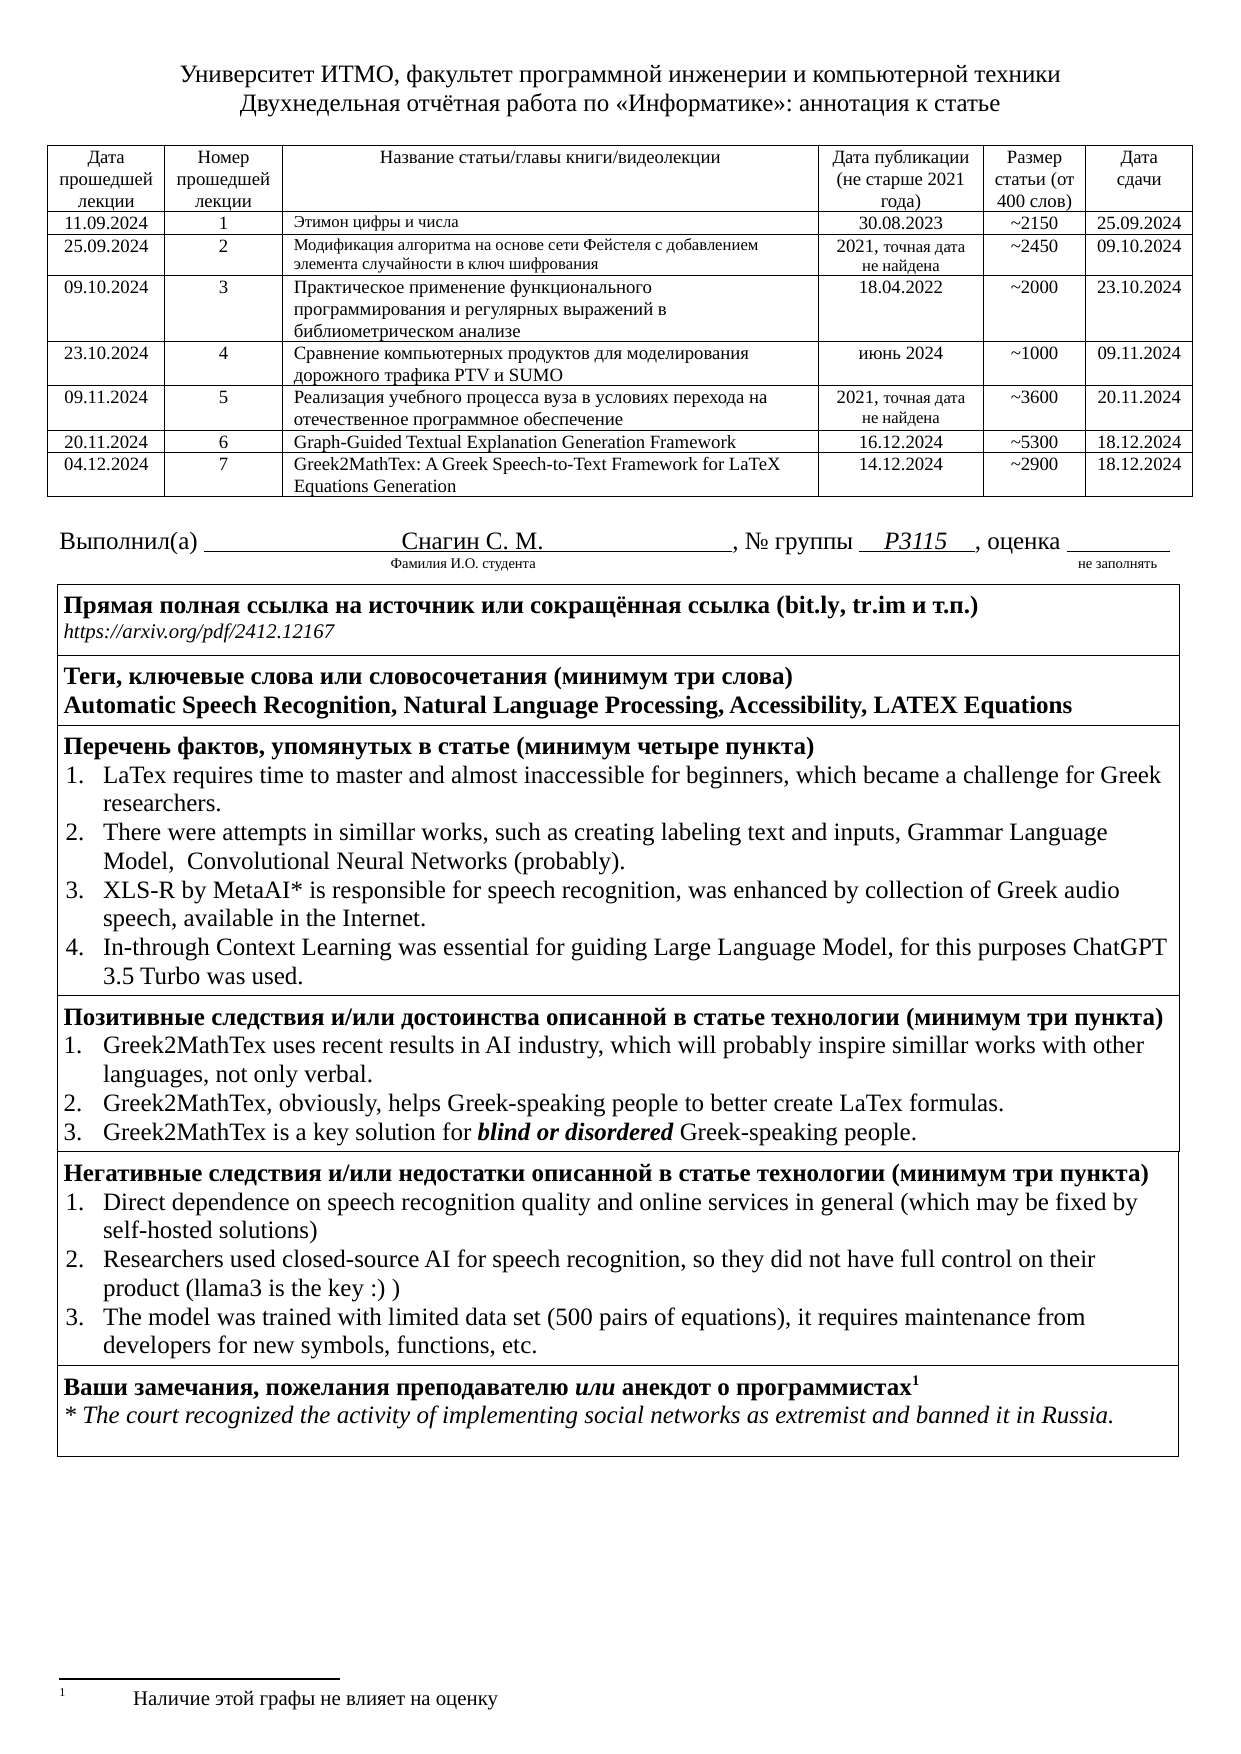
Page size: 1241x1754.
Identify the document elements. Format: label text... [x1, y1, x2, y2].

text Университет ИТМО, факультет программной инженерии и компьютерной техники [59, 59, 1181, 88]
table_cell ~2150 [984, 212, 1085, 234]
table_cell ~2900 [984, 453, 1085, 496]
table_cell 09.10.2024 [48, 276, 164, 341]
table_header Дата сдачи [1086, 146, 1192, 211]
table_cell 18.04.2022 [819, 276, 983, 341]
text Выполнил(а) Снагин С. М. , № группы Р3115 , оценка [59, 526, 1181, 555]
table_header Дата публикации (не старше 2021 года) [819, 146, 983, 211]
table_cell 18.12.2024 [1086, 453, 1192, 496]
table_cell 09.11.2024 [1086, 342, 1192, 385]
table_cell 2 [165, 235, 282, 275]
table_cell ~2450 [984, 235, 1085, 275]
table_cell 18.12.2024 [1086, 431, 1192, 452]
table_cell 09.11.2024 [48, 386, 164, 429]
table_cell Greek2MathTex: A Greek Speech-to-Text Framework for LaTeX Equations Generation [283, 453, 818, 496]
table_cell 2021, точная дата не найдена [819, 386, 983, 429]
table_cell 3 [165, 276, 282, 341]
table_cell 23.10.2024 [48, 342, 164, 385]
table_cell 23.10.2024 [1086, 276, 1192, 341]
text Фамилия И.О. студента не заполнять [59, 555, 1181, 583]
table_cell 09.10.2024 [1086, 235, 1192, 275]
table_cell Теги, ключевые слова или словосочетания (минимум три слова) Automatic Speech Recognition, Natural Language Processing, Accessibility, LATEX Equations [58, 656, 1179, 725]
table_cell 25.09.2024 [48, 235, 164, 275]
table_cell ~2000 [984, 276, 1085, 341]
table_cell Перечень фактов, упомянутых в статье (минимум четыре пункта) LaTex requires time to master and almost inaccessible for beginners, which became a challenge for Greek researchers. There were attempts in simillar works, such as creating labeling text and inputs, Grammar Language Model, Convolutional Neural Networks (probably). XLS-R by MetaAI* is responsible for speech recognition, was enhanced by collection of Greek audio speech, available in the Internet. In-through Context Learning was essential for guiding Large Language Model, for this purposes ChatGPT 3.5 Turbo was used. [58, 726, 1179, 995]
table_header Номер прошедшей лекции [165, 146, 282, 211]
table_header Дата прошедшей лекции [48, 146, 164, 211]
table_cell ~5300 [984, 431, 1085, 452]
table_cell 6 [165, 431, 282, 452]
text Двухнедельная отчётная работа по «Информатике»: аннотация к статье [59, 88, 1181, 117]
table_cell 20.11.2024 [1086, 386, 1192, 429]
table_cell Ваши замечания, пожелания преподавателю или анекдот о программистах * The court recognized the activity of implementing social networks as extremist and banned it in Russia. [58, 1366, 1178, 1456]
table_cell июнь 2024 [819, 342, 983, 385]
table_cell 7 [165, 453, 282, 496]
table_cell Сравнение компьютерных продуктов для моделирования дорожного трафика PTV и SUMO [283, 342, 818, 385]
table_cell Модификация алгоритма на основе сети Фейстеля с добавлением элемента случайности в ключ шифрования [283, 235, 818, 275]
table_cell Этимон цифры и числа [283, 212, 818, 234]
table_cell 04.12.2024 [48, 453, 164, 496]
table_header Прямая полная ссылка на источник или сокращённая ссылка (bit.ly, tr.im и т.п.) https://arxiv.org/pdf/2412.12167 [58, 585, 1179, 655]
table_cell Практическое применение функционального программирования и регулярных выражений в библиометрическом анализе [283, 276, 818, 341]
table_cell Реализация учебного процесса вуза в условиях перехода на отечественное программное обеспечение [283, 386, 818, 429]
table_cell Негативные следствия и/или недостатки описанной в статье технологии (минимум три пункта) Direct dependence on speech recognition quality and online services in general (which may be fixed by self-hosted solutions) Researchers used closed-source AI for speech recognition, so they did not have full control on their product (llama3 is the key :) ) The model was trained with limited data set (500 pairs of equations), it requires maintenance from developers for new symbols, functions, etc. [58, 1152, 1178, 1365]
table_cell 16.12.2024 [819, 431, 983, 452]
table_cell ~1000 [984, 342, 1085, 385]
table_cell Позитивные следствия и/или достоинства описанной в статье технологии (минимум три пункта) Greek2MathTex uses recent results in AI industry, which will probably inspire simillar works with other languages, not only verbal. Greek2MathTex, obviously, helps Greek-speaking people to better create LaTex formulas. Greek2MathTex is a key solution for blind or disordered Greek-speaking people. [58, 996, 1179, 1151]
table_cell 4 [165, 342, 282, 385]
table_cell 25.09.2024 [1086, 212, 1192, 234]
table_cell 11.09.2024 [48, 212, 164, 234]
table_header Название статьи/главы книги/видеолекции [283, 146, 818, 211]
table_cell Graph-Guided Textual Explanation Generation Framework [283, 431, 818, 452]
table_header Размер статьи (от 400 слов) [984, 146, 1085, 211]
table_cell 2021, точная дата не найдена [819, 235, 983, 275]
table_cell ~3600 [984, 386, 1085, 429]
table_cell 20.11.2024 [48, 431, 164, 452]
table_cell 30.08.2023 [819, 212, 983, 234]
table_cell 1 [165, 212, 282, 234]
table_cell 5 [165, 386, 282, 429]
table_cell 14.12.2024 [819, 453, 983, 496]
